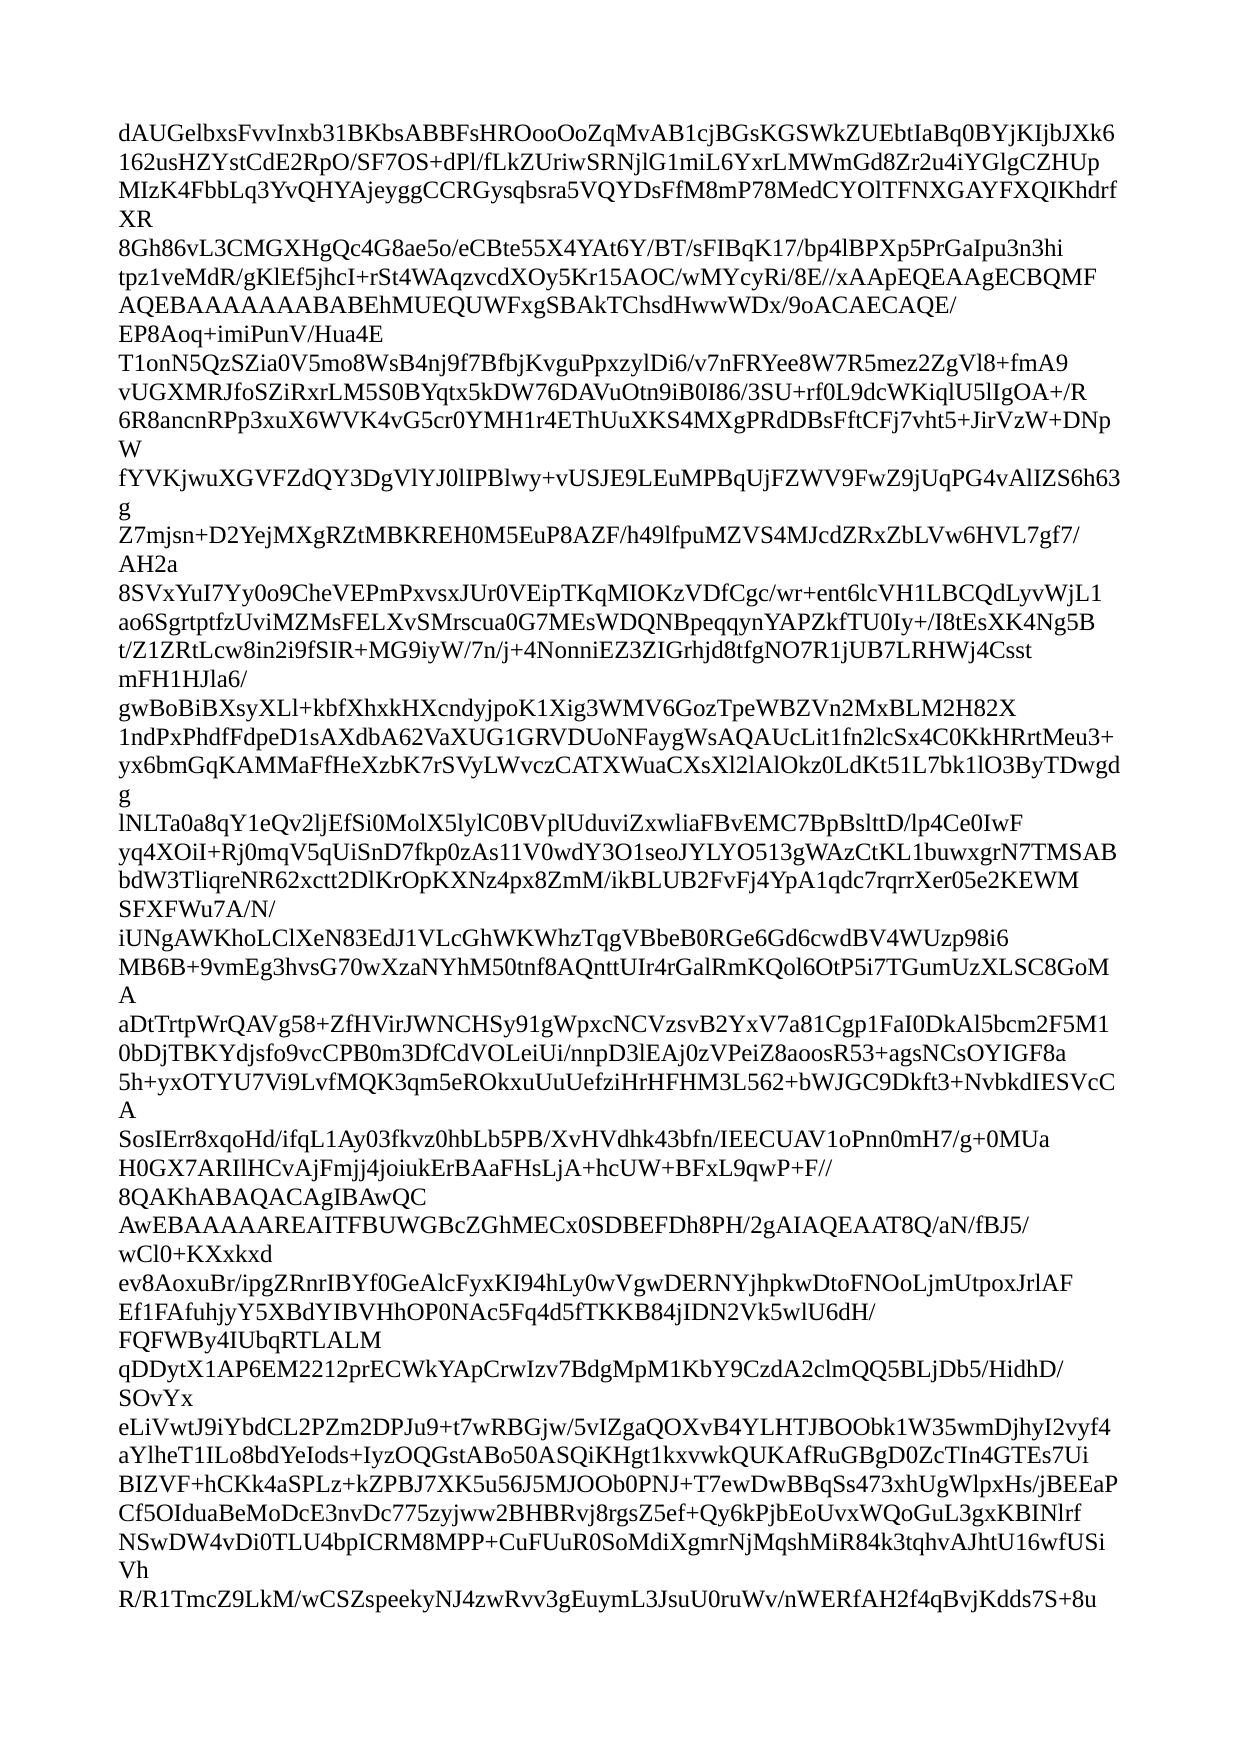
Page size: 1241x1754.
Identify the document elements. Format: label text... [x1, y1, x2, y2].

text SosIErr8xqoHd/ifqL1Ay03fkvz0hbLb5PB/XvHVdhk43bfn/IEECUAV1oPnn0mH7/g+0MUa [118, 1124, 1122, 1153]
text eLiVwtJ9iYbdCL2PZm2DPJu9+t7wRBGjw/5vIZgaQOXvB4YLHTJBOObk1W35wmDjhyI2vyf4 [118, 1412, 1122, 1441]
text tpz1veMdR/gKlEf5jhcI+rSt4WAqzvcdXOy5Kr15AOC/wMYcyRi/8E//xAApEQEAAgECBQMF [118, 262, 1122, 291]
text mFH1HJla6/gwBoBiBXsyXLl+kbfXhxkHXcndyjpoK1Xig3WMV6GozTpeWBZVn2MxBLM2H82X [118, 664, 1122, 722]
text MIzK4FbbLq3YvQHYAjeyggCCRGysqbsra5VQYDsFfM8mP78MedCYOlTFNXGAYFXQIKhdrfXR [118, 176, 1122, 233]
text AwEBAAAAAREAITFBUWGBcZGhMECx0SDBEFDh8PH/2gAIAQEAAT8Q/aN/fBJ5/wCl0+KXxkxd [118, 1211, 1122, 1268]
text AQEBAAAAAAABABEhMUEQUWFxgSBAkTChsdHwwWDx/9oACAECAQE/EP8Aoq+imiPunV/Hua4E [118, 291, 1122, 348]
text 8Gh86vL3CMGXHgQc4G8ae5o/eCBte55X4YAt6Y/BT/sFIBqK17/bp4lBPXp5PrGaIpu3n3hi [118, 233, 1122, 262]
text Cf5OIduaBeMoDcE3nvDc775zyjww2BHBRvj8rgsZ5ef+Qy6kPjbEoUvxWQoGuL3gxKBINlrf [118, 1498, 1122, 1527]
text 8SVxYuI7Yy0o9CheVEPmPxvsxJUr0VEipTKqMIOKzVDfCgc/wr+ent6lcVH1LBCQdLyvWjL1 [118, 578, 1122, 607]
text t/Z1ZRtLcw8in2i9fSIR+MG9iyW/7n/j+4NonniEZ3ZIGrhjd8tfgNO7R1jUB7LRHWj4Csst [118, 636, 1122, 664]
text NSwDW4vDi0TLU4bpICRM8MPP+CuFUuR0SoMdiXgmrNjMqshMiR84k3tqhvAJhtU16wfUSiVh [118, 1527, 1122, 1584]
text fYVKjwuXGVFZdQY3DgVlYJ0lIPBlwy+vUSJE9LEuMPBqUjFZWV9FwZ9jUqPG4vAlIZS6h63g [118, 463, 1122, 521]
text SFXFWu7A/N/iUNgAWKhoLClXeN83EdJ1VLcGhWKWhzTqgVBbeB0RGe6Gd6cwdBV4WUzp98i6 [118, 894, 1122, 952]
text bdW3TliqreNR62xctt2DlKrOpKXNz4px8ZmM/ikBLUB2FvFj4YpA1qdc7rqrrXer05e2KEWM [118, 866, 1122, 894]
text 0bDjTBKYdjsfo9vcCPB0m3DfCdVOLeiUi/nnpD3lEAj0zVPeiZ8aoosR53+agsNCsOYIGF8a [118, 1038, 1122, 1067]
text Ef1FAfuhjyY5XBdYIBVHhOP0NAc5Fq4d5fTKKB84jIDN2Vk5wlU6dH/FQFWBy4IUbqRTLALM [118, 1297, 1122, 1354]
text vUGXMRJfoSZiRxrLM5S0BYqtx5kDW76DAVuOtn9iB0I86/3SU+rf0L9dcWKiqlU5lIgOA+/R [118, 377, 1122, 406]
text ao6SgrtptfzUviMZMsFELXvSMrscua0G7MEsWDQNBpeqqynYAPZkfTU0Iy+/I8tEsXK4Ng5B [118, 607, 1122, 636]
text aYlheT1ILo8bdYeIods+IyzOQGstABo50ASQiKHgt1kxvwkQUKAfRuGBgD0ZcTIn4GTEs7Ui [118, 1441, 1122, 1469]
text T1onN5QzSZia0V5mo8WsB4nj9f7BfbjKvguPpxzylDi6/v7nFRYee8W7R5mez2ZgVl8+fmA9 [118, 348, 1122, 377]
text yx6bmGqKAMMaFfHeXzbK7rSVyLWvczCATXWuaCXsXl2lAlOkz0LdKt51L7bk1lO3ByTDwgdg [118, 751, 1122, 808]
text MB6B+9vmEg3hvsG70wXzaNYhM50tnf8AQnttUIr4rGalRmKQol6OtP5i7TGumUzXLSC8GoMA [118, 952, 1122, 1009]
text aDtTrtpWrQAVg58+ZfHVirJWNCHSy91gWpxcNCVzsvB2YxV7a81Cgp1FaI0DkAl5bcm2F5M1 [118, 1009, 1122, 1038]
text 1ndPxPhdfFdpeD1sAXdbA62VaXUG1GRVDUoNFaygWsAQAUcLit1fn2lcSx4C0KkHRrtMeu3+ [118, 722, 1122, 751]
text 6R8ancnRPp3xuX6WVK4vG5cr0YMH1r4EThUuXKS4MXgPRdDBsFftCFj7vht5+JirVzW+DNpW [118, 406, 1122, 463]
text Z7mjsn+D2YejMXgRZtMBKREH0M5EuP8AZF/h49lfpuMZVS4MJcdZRxZbLVw6HVL7gf7/AH2a [118, 521, 1122, 578]
text H0GX7ARIlHCvAjFmjj4joiukErBAaFHsLjA+hcUW+BFxL9qwP+F//8QAKhABAQACAgIBAwQC [118, 1153, 1122, 1211]
text 162usHZYstCdE2RpO/SF7OS+dPl/fLkZUriwSRNjlG1miL6YxrLMWmGd8Zr2u4iYGlgCZHUp [118, 147, 1122, 176]
text yq4XOiI+Rj0mqV5qUiSnD7fkp0zAs11V0wdY3O1seoJYLYO513gWAzCtKL1buwxgrN7TMSAB [118, 837, 1122, 866]
text BIZVF+hCKk4aSPLz+kZPBJ7XK5u56J5MJOOb0PNJ+T7ewDwBBqSs473xhUgWlpxHs/jBEEaP [118, 1469, 1122, 1498]
text R/R1TmcZ9LkM/wCSZspeekyNJ4zwRvv3gEuymL3JsuU0ruWv/nWERfAH2f4qBvjKdds7S+8u [118, 1584, 1122, 1613]
text qDDytX1AP6EM2212prECWkYApCrwIzv7BdgMpM1KbY9CzdA2clmQQ5BLjDb5/HidhD/SOvYx [118, 1354, 1122, 1412]
text dAUGelbxsFvvInxb31BKbsABBFsHROooOoZqMvAB1cjBGsKGSWkZUEbtIaBq0BYjKIjbJXk6 [118, 118, 1122, 147]
text 5h+yxOTYU7Vi9LvfMQK3qm5eROkxuUuUefziHrHFHM3L562+bWJGC9Dkft3+NvbkdIESVcCA [118, 1067, 1122, 1124]
text ev8AoxuBr/ipgZRnrIBYf0GeAlcFyxKI94hLy0wVgwDERNYjhpkwDtoFNOoLjmUtpoxJrlAF [118, 1268, 1122, 1297]
text lNLTa0a8qY1eQv2ljEfSi0MolX5lylC0BVplUduviZxwliaFBvEMC7BpBslttD/lp4Ce0IwF [118, 808, 1122, 837]
